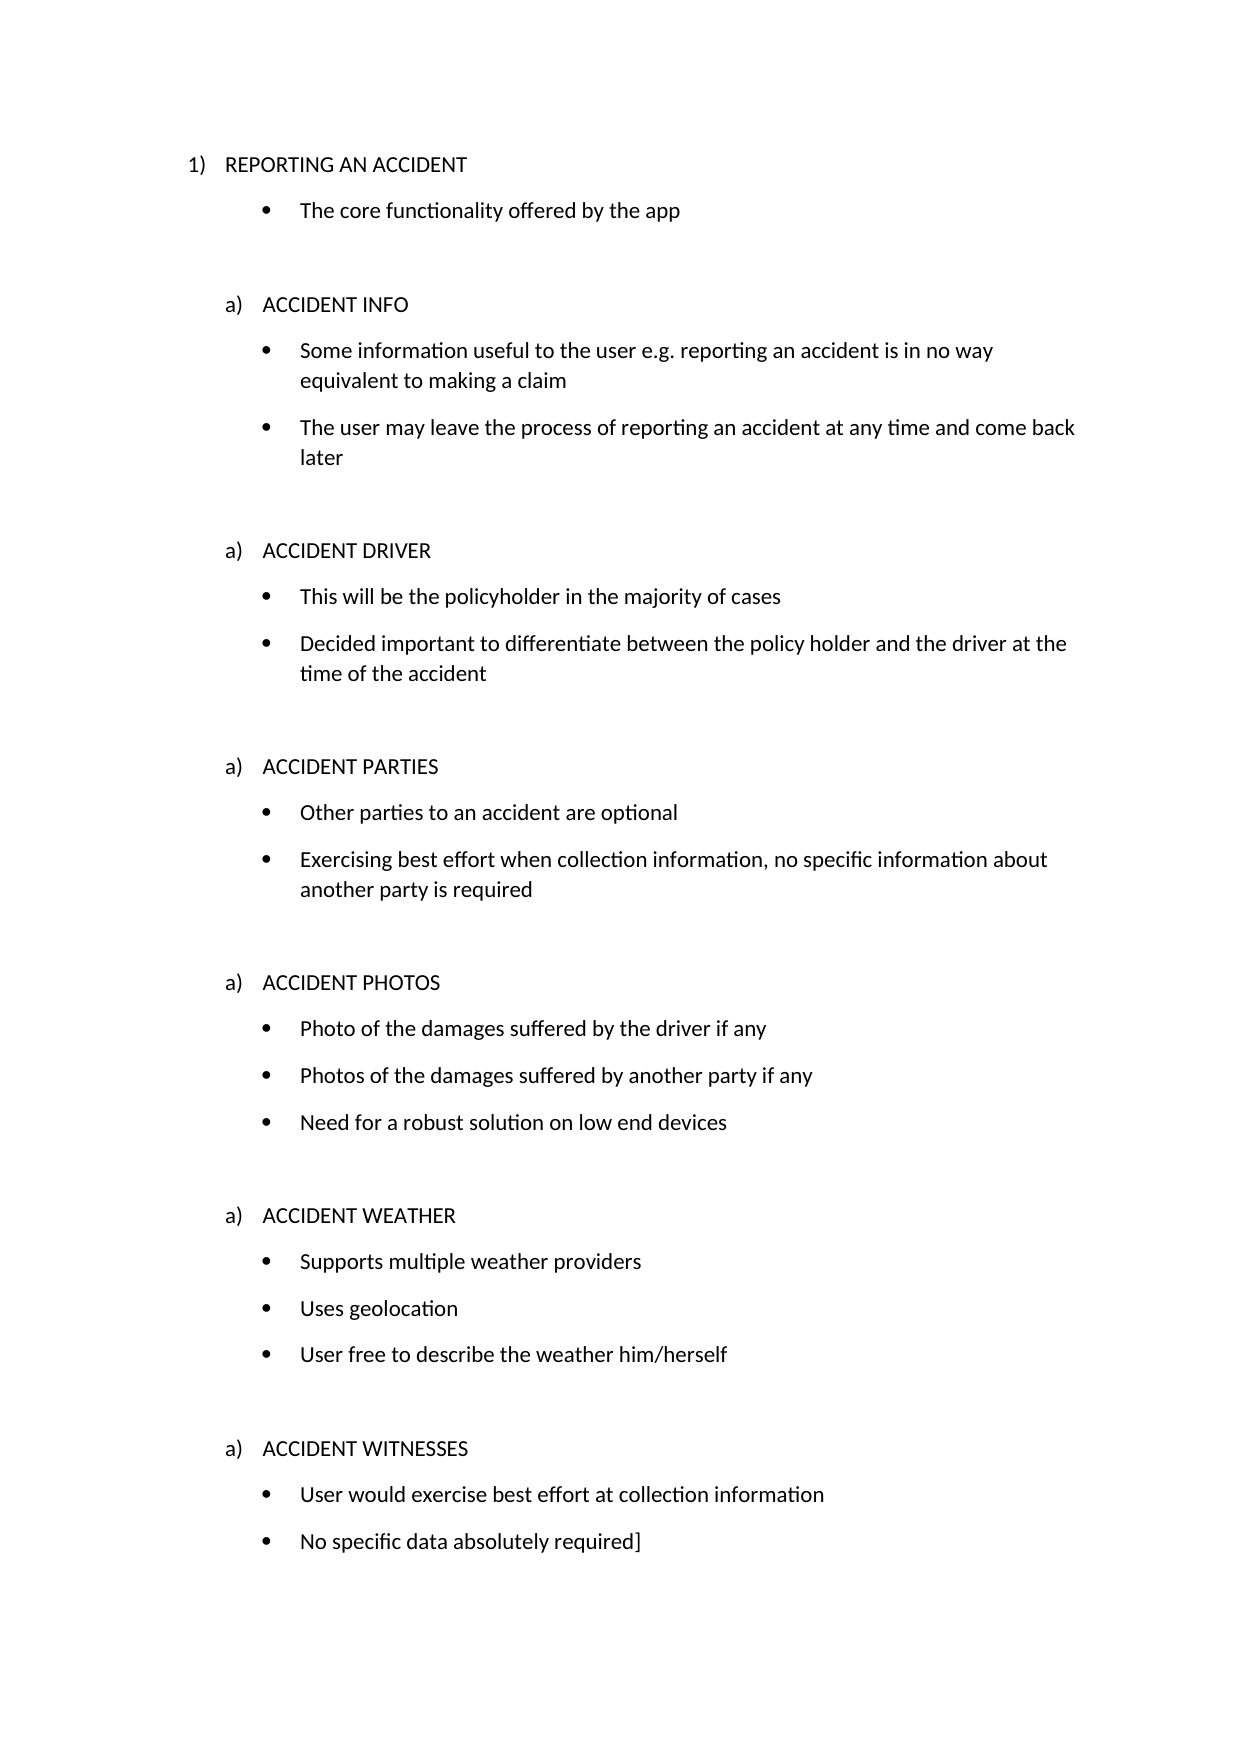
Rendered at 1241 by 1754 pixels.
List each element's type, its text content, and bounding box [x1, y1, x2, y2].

list Photo of the damages suffered by the driver if any [262, 1014, 1090, 1043]
list This will be the policyholder in the majority of cases [262, 582, 1090, 610]
list The core functionality offered by the app [262, 197, 1090, 224]
list User free to describe the weather him/herself [262, 1341, 1090, 1368]
list Some information useful to the user e.g. reporting an accident is in no way equivalent to making a claim [262, 336, 1090, 394]
list Supports multiple weather providers [262, 1247, 1090, 1275]
list Photos of the damages suffered by another party if any [262, 1061, 1090, 1089]
list Other parties to an accident are optional [262, 798, 1090, 826]
list ACCIDENT WEATHER [225, 1201, 1090, 1229]
list Need for a robust solution on low end devices [262, 1108, 1090, 1136]
list ACCIDENT PHOTOS [225, 968, 1090, 996]
list ACCIDENT PARTIES [225, 752, 1090, 780]
list ACCIDENT WITNESSES [225, 1434, 1090, 1462]
list Decided important to differentiate between the policy holder and the driver at the time of the accident [262, 629, 1090, 687]
list User would exercise best effort at collection information [262, 1480, 1090, 1508]
list The user may leave the process of reporting an accident at any time and come back later [262, 413, 1090, 471]
list Uses geolocation [262, 1294, 1090, 1322]
list No specific data absolutely required] [262, 1527, 1090, 1555]
list REPORTING AN ACCIDENT [187, 150, 1090, 178]
list ACCIDENT DRIVER [225, 536, 1090, 564]
list Exercising best effort when collection information, no specific information about another party is required [262, 845, 1090, 903]
list ACCIDENT INFO [225, 290, 1090, 318]
